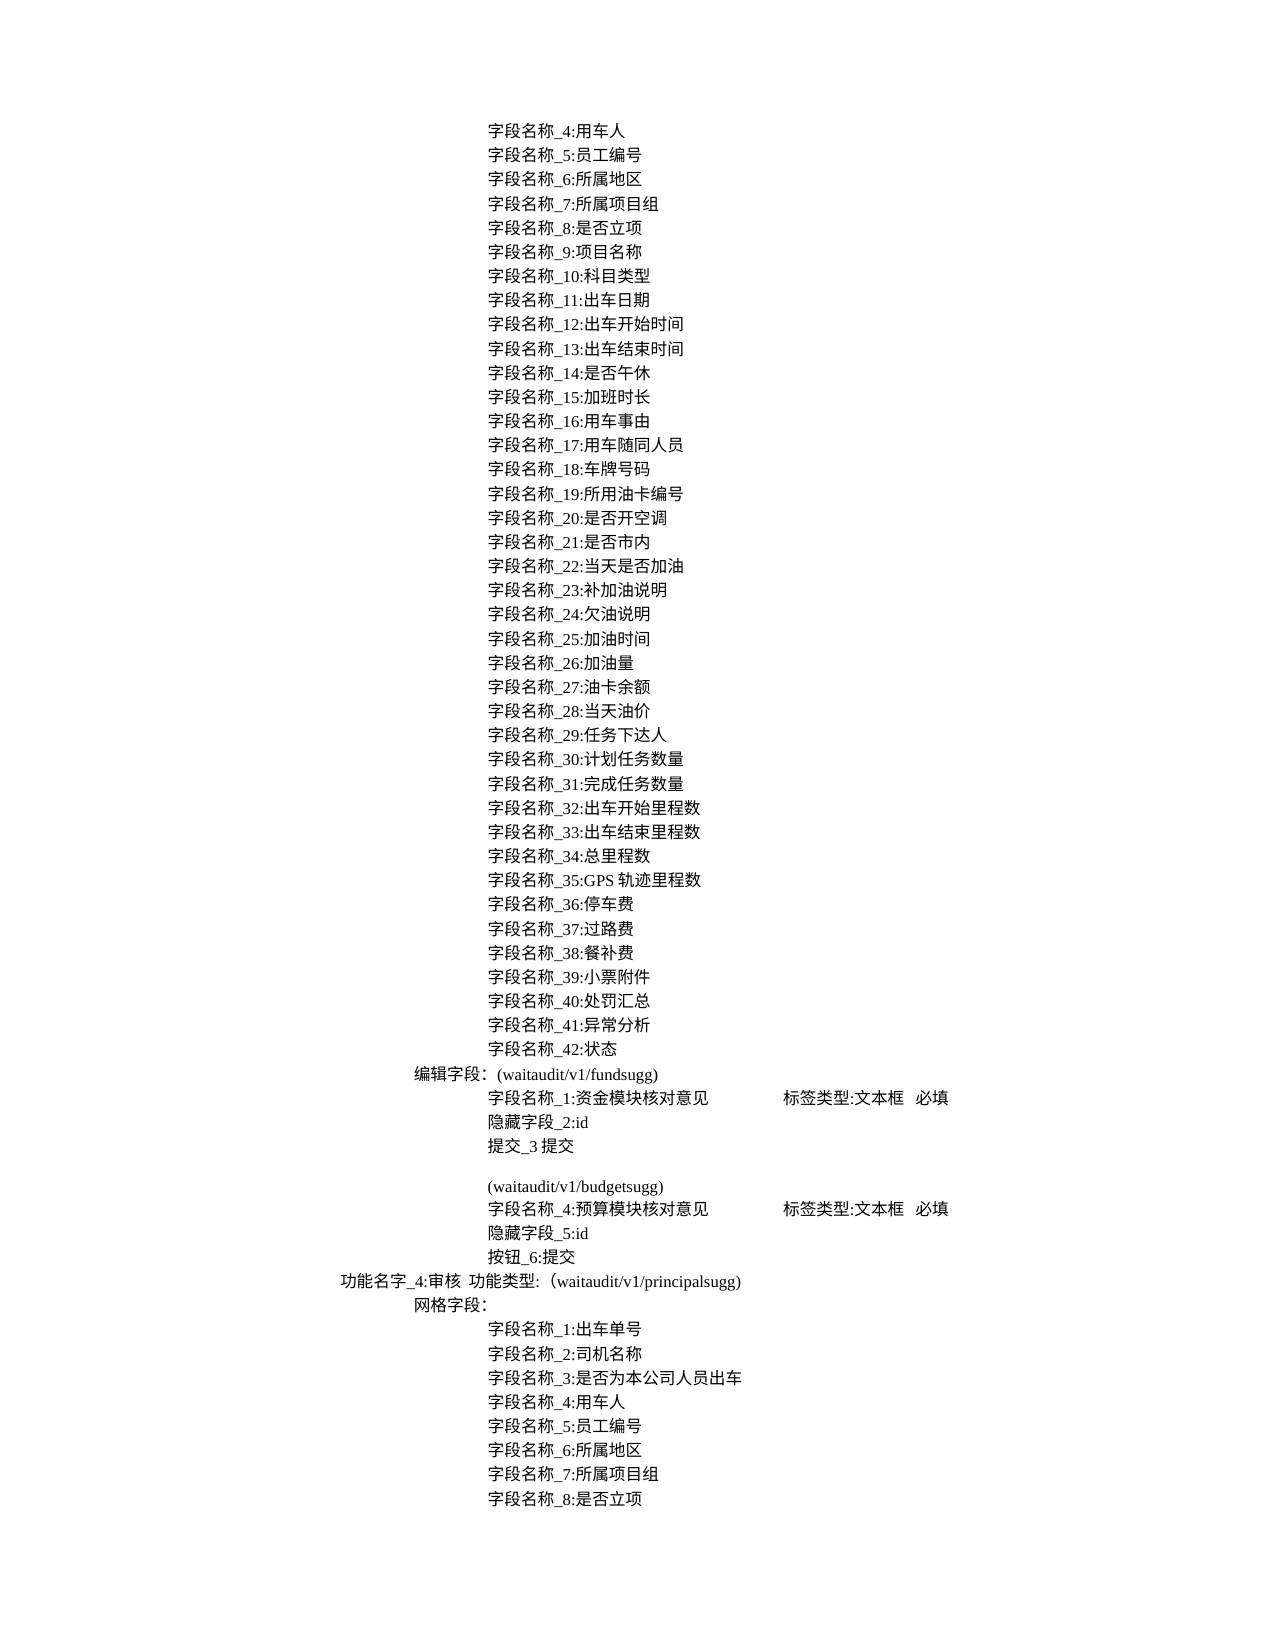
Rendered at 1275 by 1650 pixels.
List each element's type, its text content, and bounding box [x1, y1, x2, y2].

text (waitaudit/v1/budgetsugg) [118, 1176, 1157, 1196]
text 字段名称_15:加班时长 [118, 384, 1157, 408]
text 提交_3提交 [118, 1133, 1157, 1157]
text 字段名称_6:所属地区 [118, 166, 1157, 191]
text 字段名称_12:出车开始时间 [118, 311, 1157, 336]
text 字段名称_23:补加油说明 [118, 577, 1157, 601]
text 字段名称_30:计划任务数量 [118, 746, 1157, 771]
text 字段名称_4:用车人 [118, 118, 1157, 142]
text 字段名称_37:过路费 [118, 916, 1157, 940]
text 字段名称_5:员工编号 [118, 142, 1157, 166]
text 字段名称_8:是否立项 [118, 215, 1157, 239]
text 字段名称_28:当天油价 [118, 698, 1157, 722]
text 字段名称_38:餐补费 [118, 940, 1157, 964]
text 编辑字段：(waitaudit/v1/fundsugg) [118, 1061, 1157, 1085]
text 字段名称_31:完成任务数量 [118, 771, 1157, 795]
text 字段名称_27:油卡余额 [118, 674, 1157, 698]
text 字段名称_7:所属项目组 [118, 191, 1157, 215]
text 字段名称_42:状态 [118, 1036, 1157, 1061]
text 字段名称_4:用车人 [118, 1389, 1157, 1413]
text 字段名称_2:司机名称 [118, 1341, 1157, 1365]
text 字段名称_41:异常分析 [118, 1012, 1157, 1036]
text 字段名称_1:资金模块核对意见 标签类型:文本框 必填 [118, 1085, 1157, 1109]
text 字段名称_10:科目类型 [118, 263, 1157, 287]
text 字段名称_34:总里程数 [118, 843, 1157, 867]
text 字段名称_6:所属地区 [118, 1437, 1157, 1461]
text 按钮_6:提交 [118, 1244, 1157, 1268]
text 字段名称_7:所属项目组 [118, 1461, 1157, 1486]
text 字段名称_8:是否立项 [118, 1486, 1157, 1510]
text 字段名称_26:加油量 [118, 650, 1157, 674]
text 字段名称_24:欠油说明 [118, 601, 1157, 626]
text 字段名称_20:是否开空调 [118, 505, 1157, 529]
text 字段名称_16:用车事由 [118, 408, 1157, 432]
text 字段名称_11:出车日期 [118, 287, 1157, 311]
text 字段名称_18:车牌号码 [118, 456, 1157, 481]
text 字段名称_39:小票附件 [118, 964, 1157, 988]
text 网格字段： [118, 1292, 1157, 1316]
text 功能名字_4:审核 功能类型:（waitaudit/v1/principalsugg) [118, 1268, 1157, 1292]
text 字段名称_33:出车结束里程数 [118, 819, 1157, 843]
text 字段名称_3:是否为本公司人员出车 [118, 1365, 1157, 1389]
text 隐藏字段_5:id [118, 1220, 1157, 1244]
text 字段名称_35:GPS轨迹里程数 [118, 867, 1157, 891]
text 字段名称_13:出车结束时间 [118, 336, 1157, 360]
text 字段名称_21:是否市内 [118, 529, 1157, 553]
text 字段名称_9:项目名称 [118, 239, 1157, 263]
text 字段名称_4:预算模块核对意见 标签类型:文本框 必填 [118, 1196, 1157, 1220]
text 字段名称_36:停车费 [118, 891, 1157, 916]
text 字段名称_29:任务下达人 [118, 722, 1157, 746]
text 字段名称_32:出车开始里程数 [118, 795, 1157, 819]
text 字段名称_14:是否午休 [118, 360, 1157, 384]
text 字段名称_40:处罚汇总 [118, 988, 1157, 1012]
text 隐藏字段_2:id [118, 1109, 1157, 1133]
text 字段名称_22:当天是否加油 [118, 553, 1157, 577]
text 字段名称_19:所用油卡编号 [118, 481, 1157, 505]
text 字段名称_25:加油时间 [118, 626, 1157, 650]
text 字段名称_5:员工编号 [118, 1413, 1157, 1437]
text 字段名称_1:出车单号 [118, 1316, 1157, 1341]
text 字段名称_17:用车随同人员 [118, 432, 1157, 456]
